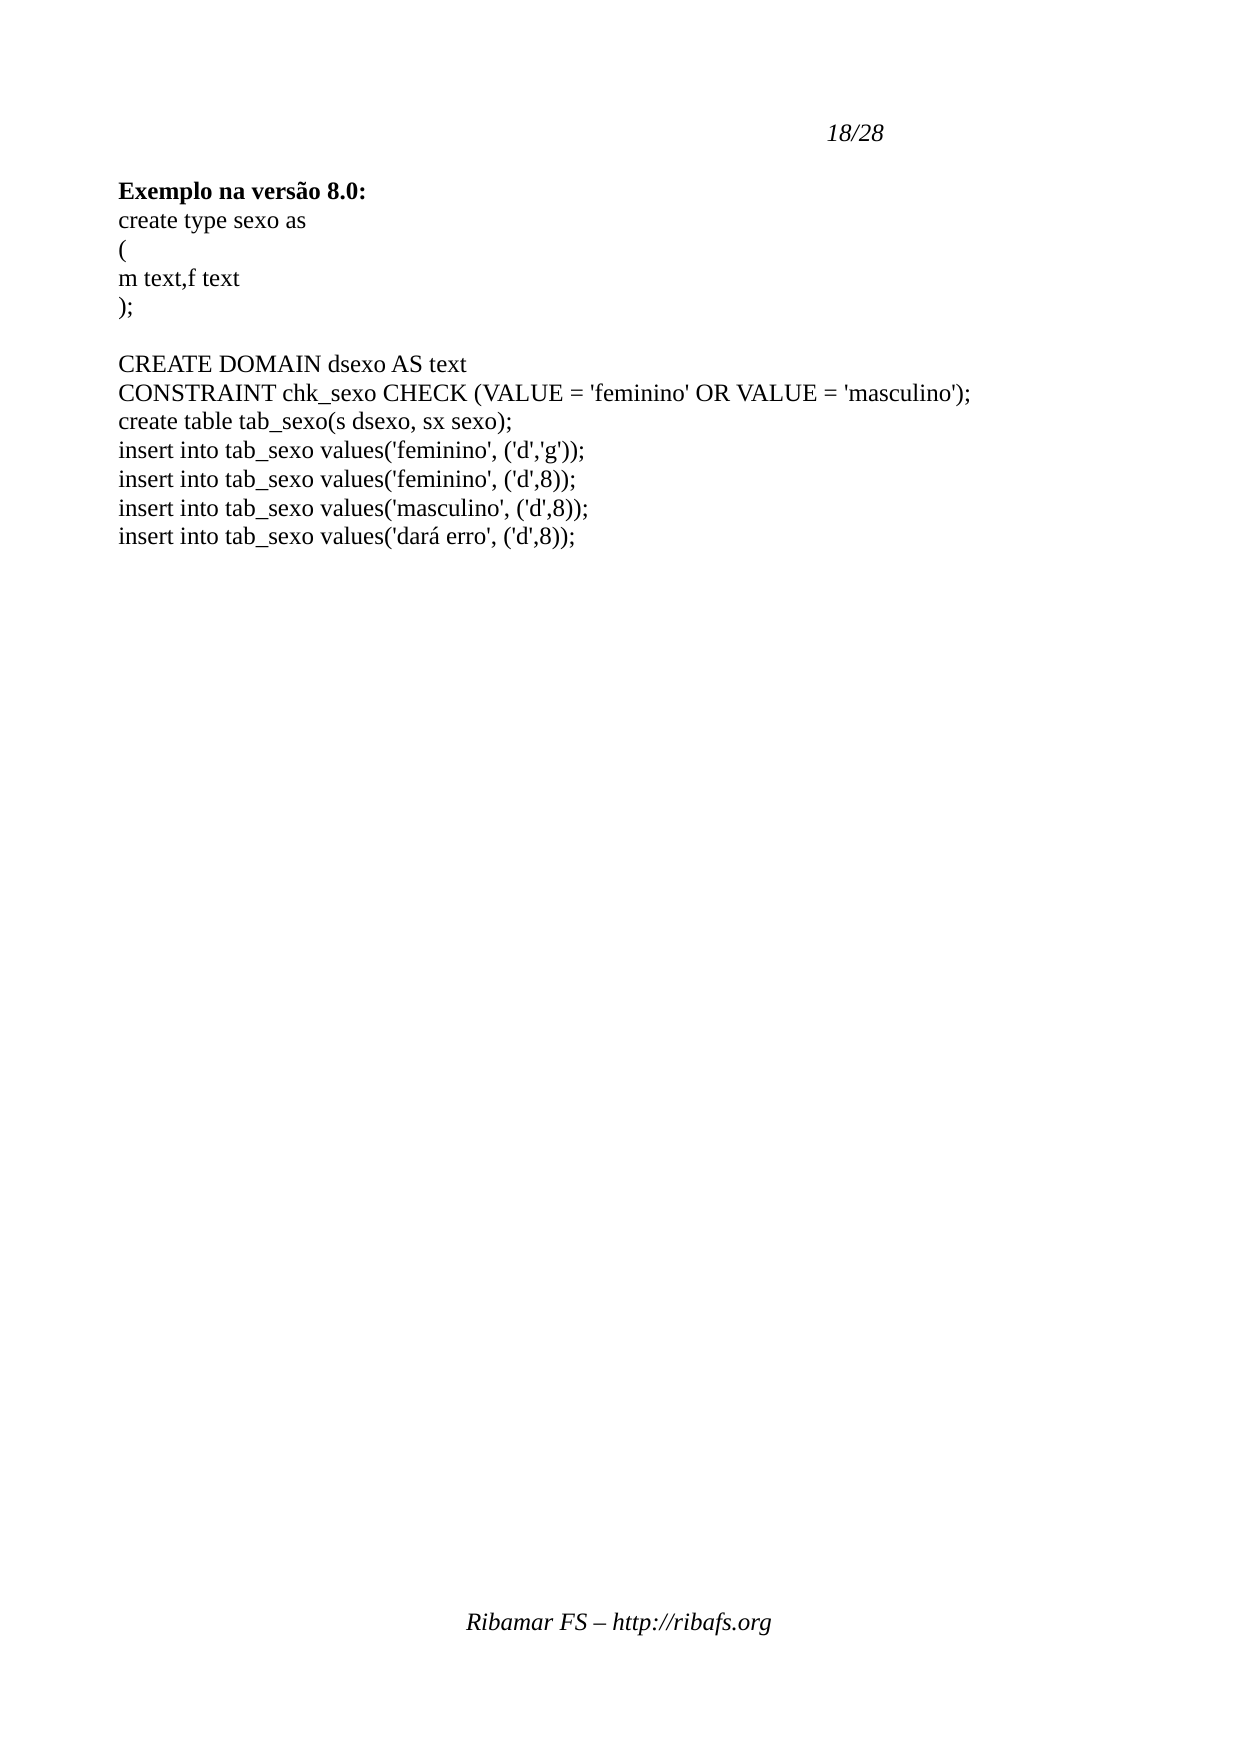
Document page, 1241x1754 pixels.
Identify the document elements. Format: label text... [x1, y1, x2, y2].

text insert into tab_sexo values('masculino', ('d',8)); [118, 493, 1122, 521]
text insert into tab_sexo values('dará erro', ('d',8)); [118, 521, 1122, 550]
text insert into tab_sexo values('feminino', ('d','g')); [118, 435, 1122, 464]
text create table tab_sexo(s dsexo, sx sexo); [118, 406, 1122, 435]
text create type sexo as ( m text,f text ); [118, 205, 1122, 320]
text Exemplo na versão 8.0: [118, 176, 1122, 205]
text insert into tab_sexo values('feminino', ('d',8)); [118, 464, 1122, 493]
text CREATE DOMAIN dsexo AS text CONSTRAINT chk_sexo CHECK (VALUE = 'feminino' OR VALUE = 'masculino'); [118, 349, 1122, 406]
